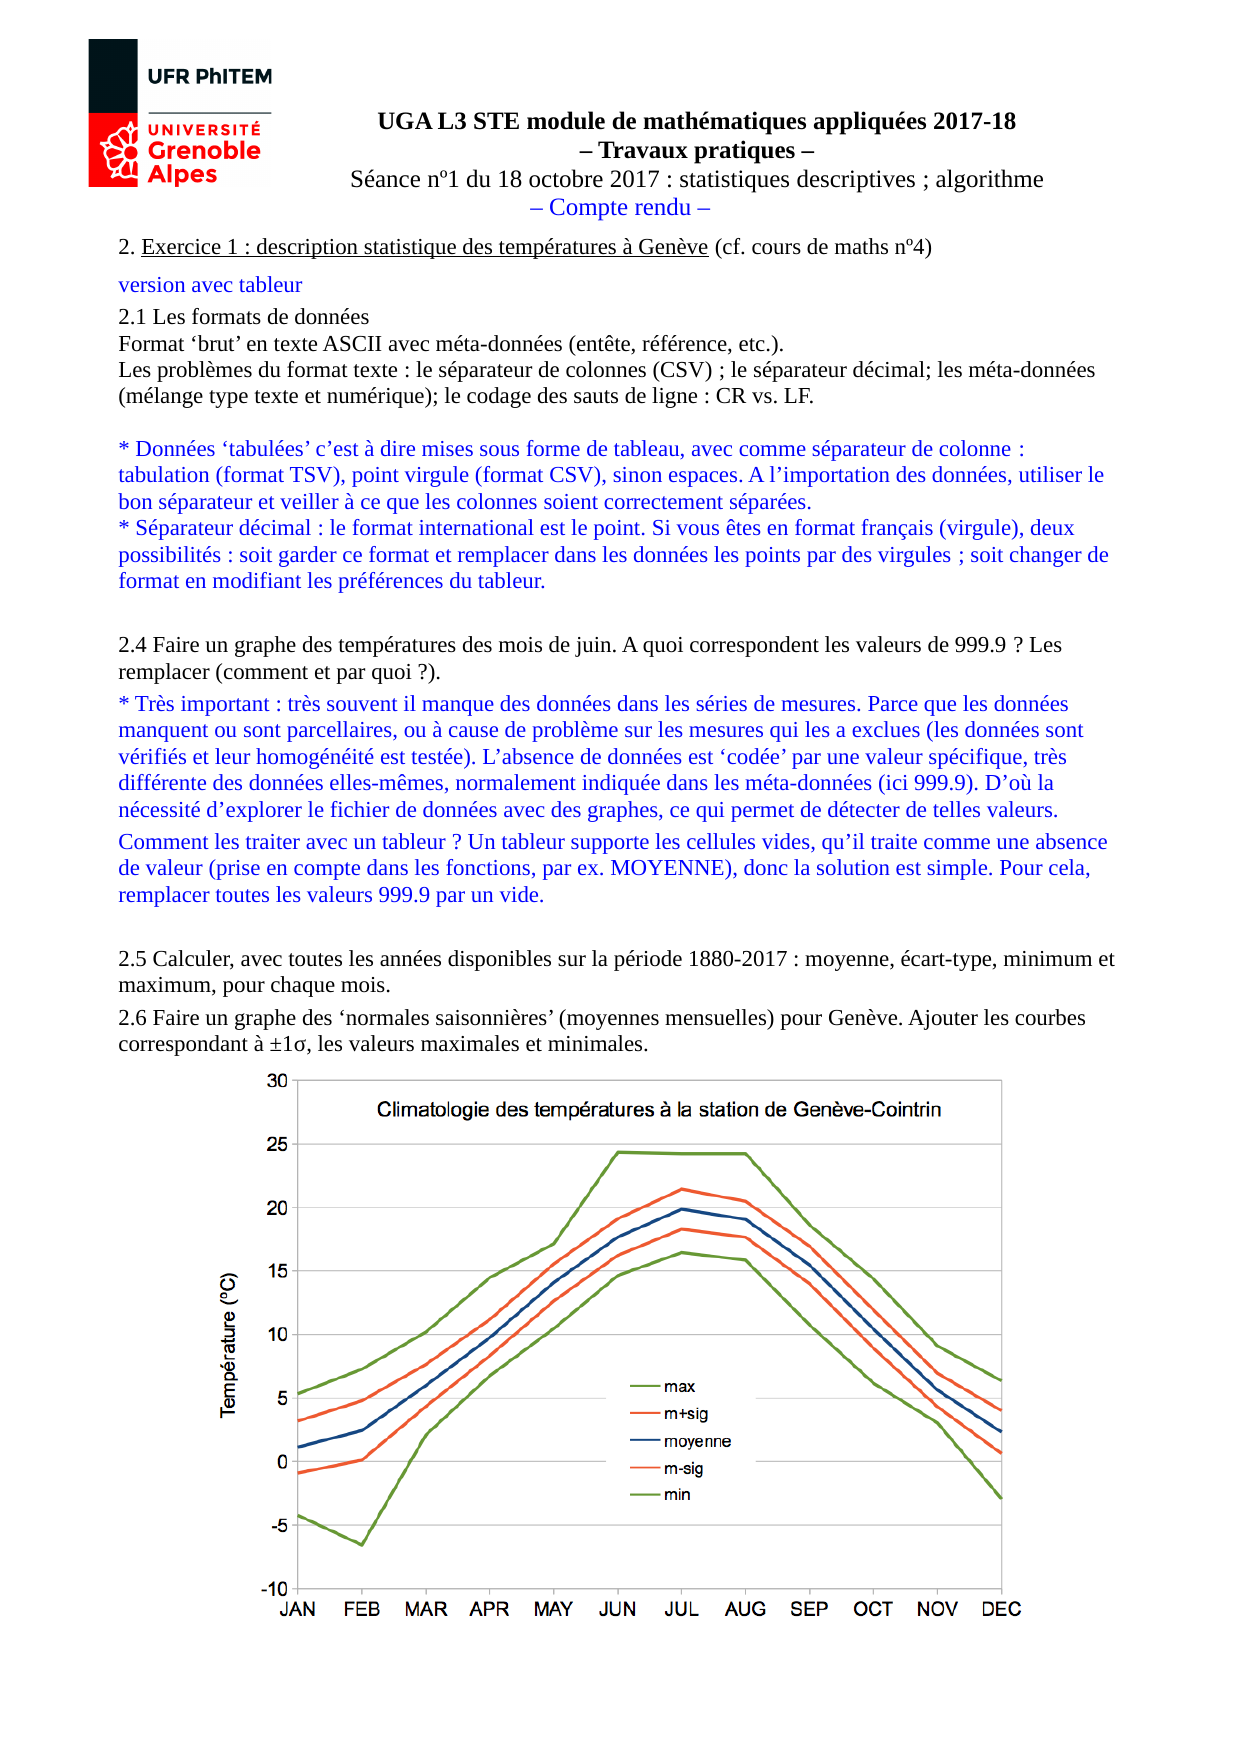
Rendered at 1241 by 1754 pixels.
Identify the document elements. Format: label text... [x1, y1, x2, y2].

picture [88, 39, 272, 187]
text 2. Exercice 1 : description statistique des températures à Genève (cf. cours de maths nº4) [118, 233, 1122, 259]
picture [206, 1056, 1034, 1640]
text UGA L3 STE module de mathématiques appliquées 2017-18 [272, 106, 1122, 135]
text 2.5 Calculer, avec toutes les années disponibles sur la période 1880-2017 : moyenne, écart-type, minimum et maximum, pour chaque mois. [118, 945, 1122, 998]
text 2.6 Faire un graphe des ‘normales saisonnières’ (moyennes mensuelles) pour Genève. Ajouter les courbes correspondant à ±1σ, les valeurs maximales et minimales. [118, 1004, 1122, 1057]
text version avec tableur [118, 271, 1122, 297]
text Comment les traiter avec un tableur ? Un tableur supporte les cellules vides, qu’il traite comme une absence de valeur (prise en compte dans les fonctions, par ex. MOYENNE), donc la solution est simple. Pour cela, remplacer toutes les valeurs 999.9 par un vide. [118, 828, 1122, 907]
text * Très important : très souvent il manque des données dans les séries de mesures. Parce que les données manquent ou sont parcellaires, ou à cause de problème sur les mesures qui les a exclues (les données sont vérifiés et leur homogénéité est testée). L’absence de données est ‘codée’ par une valeur spécifique, très différente des données elles-mêmes, normalement indiquée dans les méta-données (ici 999.9). D’où la nécessité d’explorer le fichier de données avec des graphes, ce qui permet de détecter de telles valeurs. [118, 690, 1122, 822]
text * Données ‘tabulées’ c’est à dire mises sous forme de tableau, avec comme séparateur de colonne : tabulation (format TSV), point virgule (format CSV), sinon espaces. A l’importation des données, utiliser le bon séparateur et veiller à ce que les colonnes soient correctement séparées. [118, 435, 1122, 514]
text – Travaux pratiques – [272, 135, 1122, 164]
text 2.1 Les formats de données [118, 303, 1122, 330]
text Format ‘brut’ en texte ASCII avec méta-données (entête, référence, etc.). [118, 330, 1122, 356]
text * Séparateur décimal : le format international est le point. Si vous êtes en format français (virgule), deux possibilités : soit garder ce format et remplacer dans les données les points par des virgules ; soit changer de format en modifiant les préférences du tableur. [118, 514, 1122, 593]
text 2.4 Faire un graphe des températures des mois de juin. A quoi correspondent les valeurs de 999.9 ? Les remplacer (comment et par quoi ?). [118, 632, 1122, 684]
text Les problèmes du format texte : le séparateur de colonnes (CSV) ; le séparateur décimal; les méta-données (mélange type texte et numérique); le codage des sauts de ligne : CR vs. LF. [118, 356, 1122, 409]
text Séance nº1 du 18 octobre 2017 : statistiques descriptives ; algorithme [118, 164, 1122, 192]
text – Compte rendu – [118, 192, 1122, 221]
